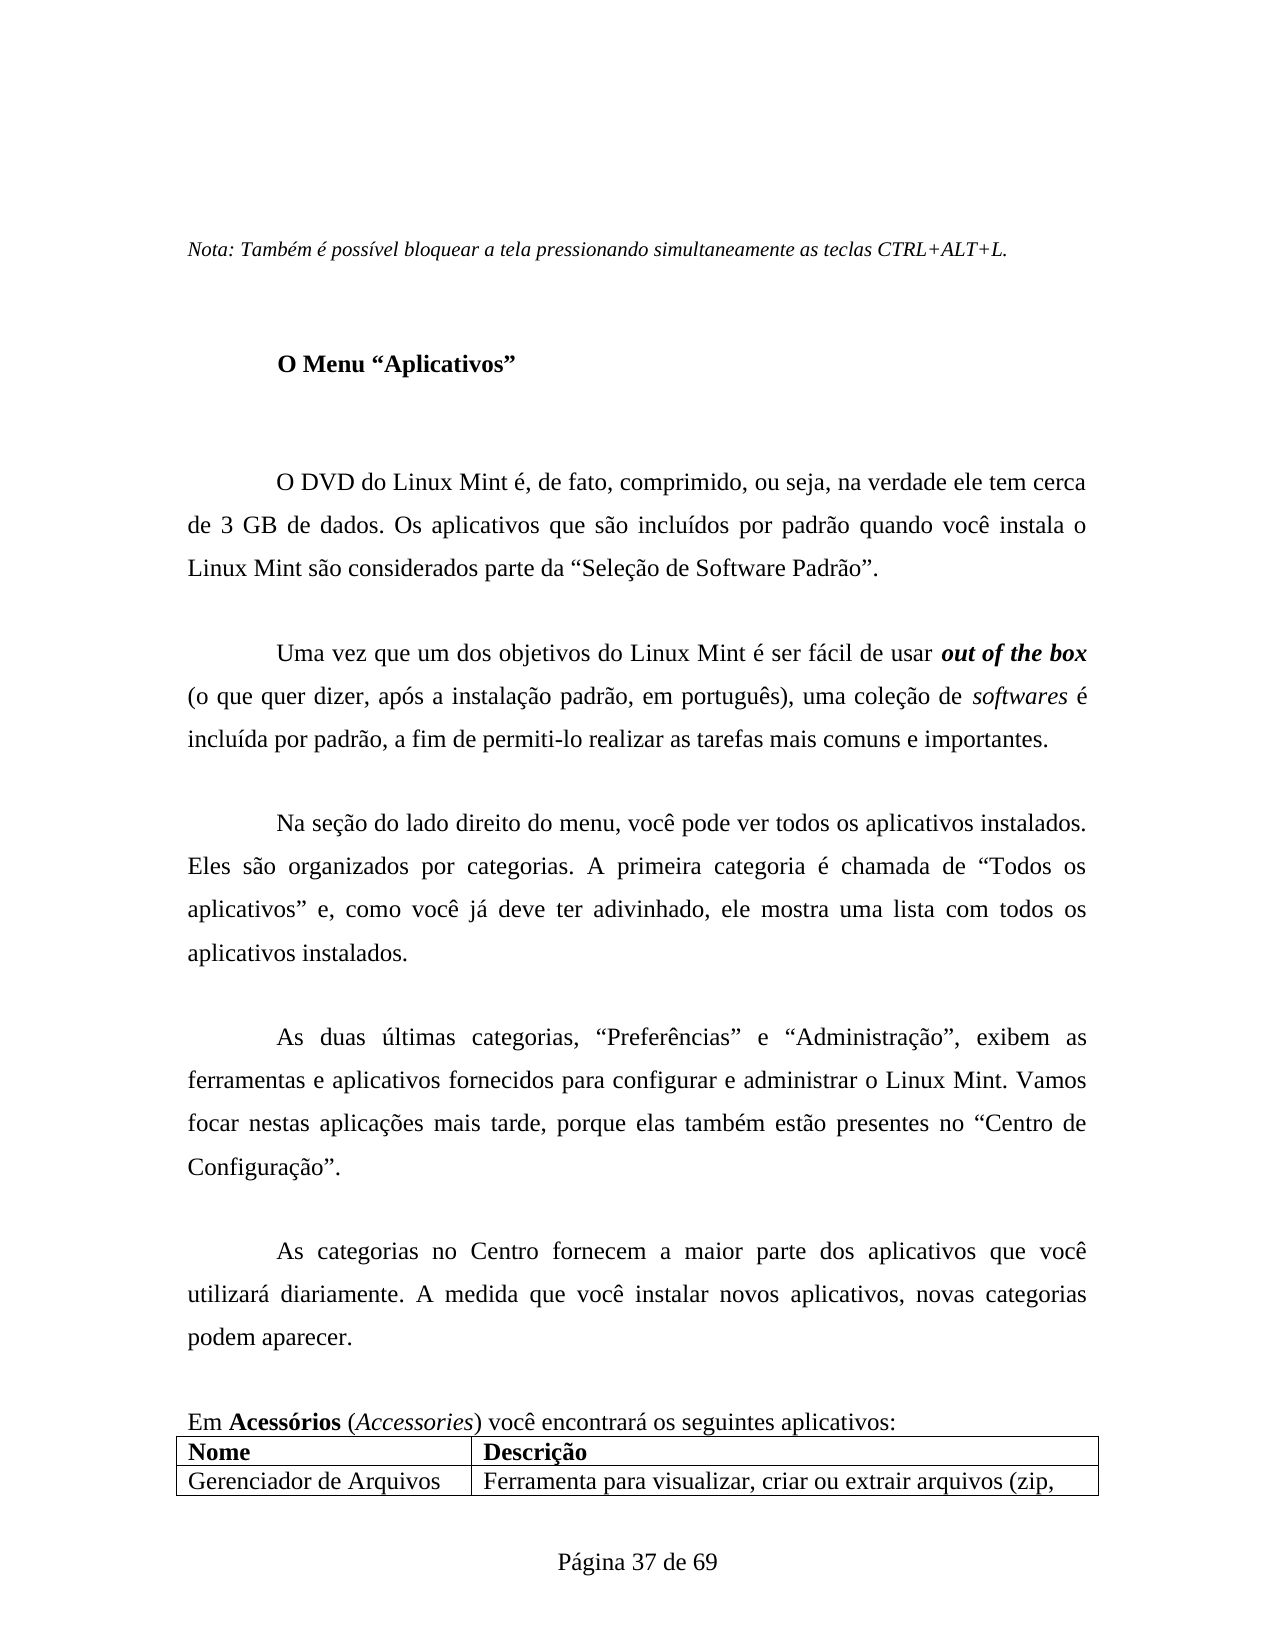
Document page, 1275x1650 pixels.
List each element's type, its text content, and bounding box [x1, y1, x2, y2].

table_header Descrição [472, 1437, 1098, 1465]
subtitle O Menu “Aplicativos” [217, 349, 1087, 378]
text Na seção do lado direito do menu, você pode ver todos os aplicativos instalados. Eles são organizados por categorias. A primeira categoria é chamada de “Todos os aplicativos” e, como você já deve ter adivinhado, ele mostra uma lista com todos os aplicativos instalados. [187, 808, 1087, 966]
table_header Nome [177, 1437, 471, 1465]
text Nota: Também é possível bloquear a tela pressionando simultaneamente as teclas CTRL+ALT+L. [187, 237, 1087, 261]
text As categorias no Centro fornecem a maior parte dos aplicativos que você utilizará diariamente. A medida que você instalar novos aplicativos, novas categorias podem aparecer. [187, 1236, 1087, 1351]
table_cell Gerenciador de Arquivos [177, 1466, 471, 1495]
text Uma vez que um dos objetivos do Linux Mint é ser fácil de usar out of the box (o que quer dizer, após a instalação padrão, em português), uma coleção de softwares é incluída por padrão, a fim de permiti-lo realizar as tarefas mais comuns e importantes. [187, 638, 1087, 753]
text As duas últimas categorias, “Preferências” e “Administração”, exibem as ferramentas e aplicativos fornecidos para configurar e administrar o Linux Mint. Vamos focar nestas aplicações mais tarde, porque elas também estão presentes no “Centro de Configuração”. [187, 1022, 1087, 1180]
text O DVD do Linux Mint é, de fato, comprimido, ou seja, na verdade ele tem cerca de 3 GB de dados. Os aplicativos que são incluídos por padrão quando você instala o Linux Mint são considerados parte da “Seleção de Software Padrão”. [187, 467, 1087, 582]
table_cell Ferramenta para visualizar, criar ou extrair arquivos (zip, [472, 1466, 1098, 1495]
